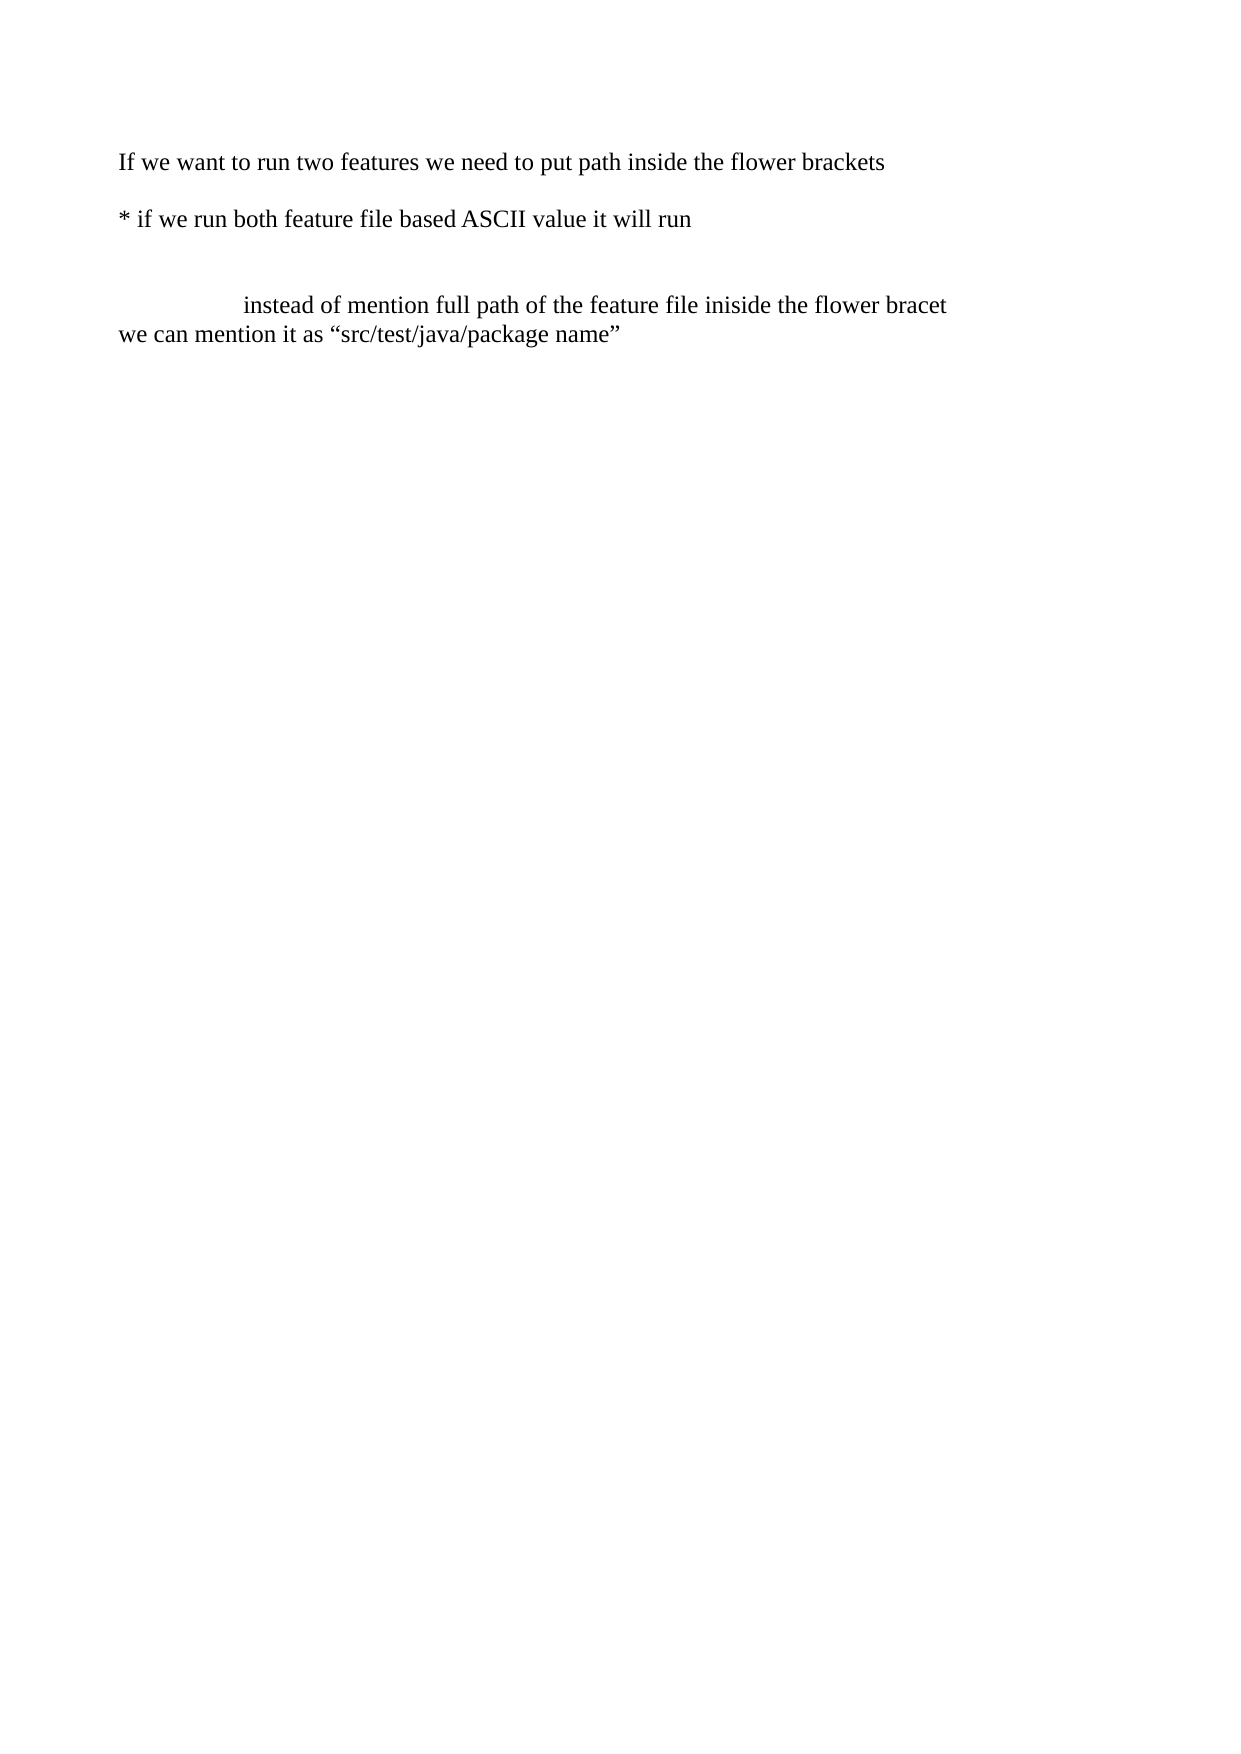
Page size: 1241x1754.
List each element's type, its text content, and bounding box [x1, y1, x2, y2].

text * if we run both feature file based ASCII value it will run [118, 204, 1122, 233]
text instead of mention full path of the feature file iniside the flower bracet [118, 291, 1122, 319]
text we can mention it as “src/test/java/package name” [118, 319, 1122, 348]
text If we want to run two features we need to put path inside the flower brackets [118, 147, 1122, 176]
